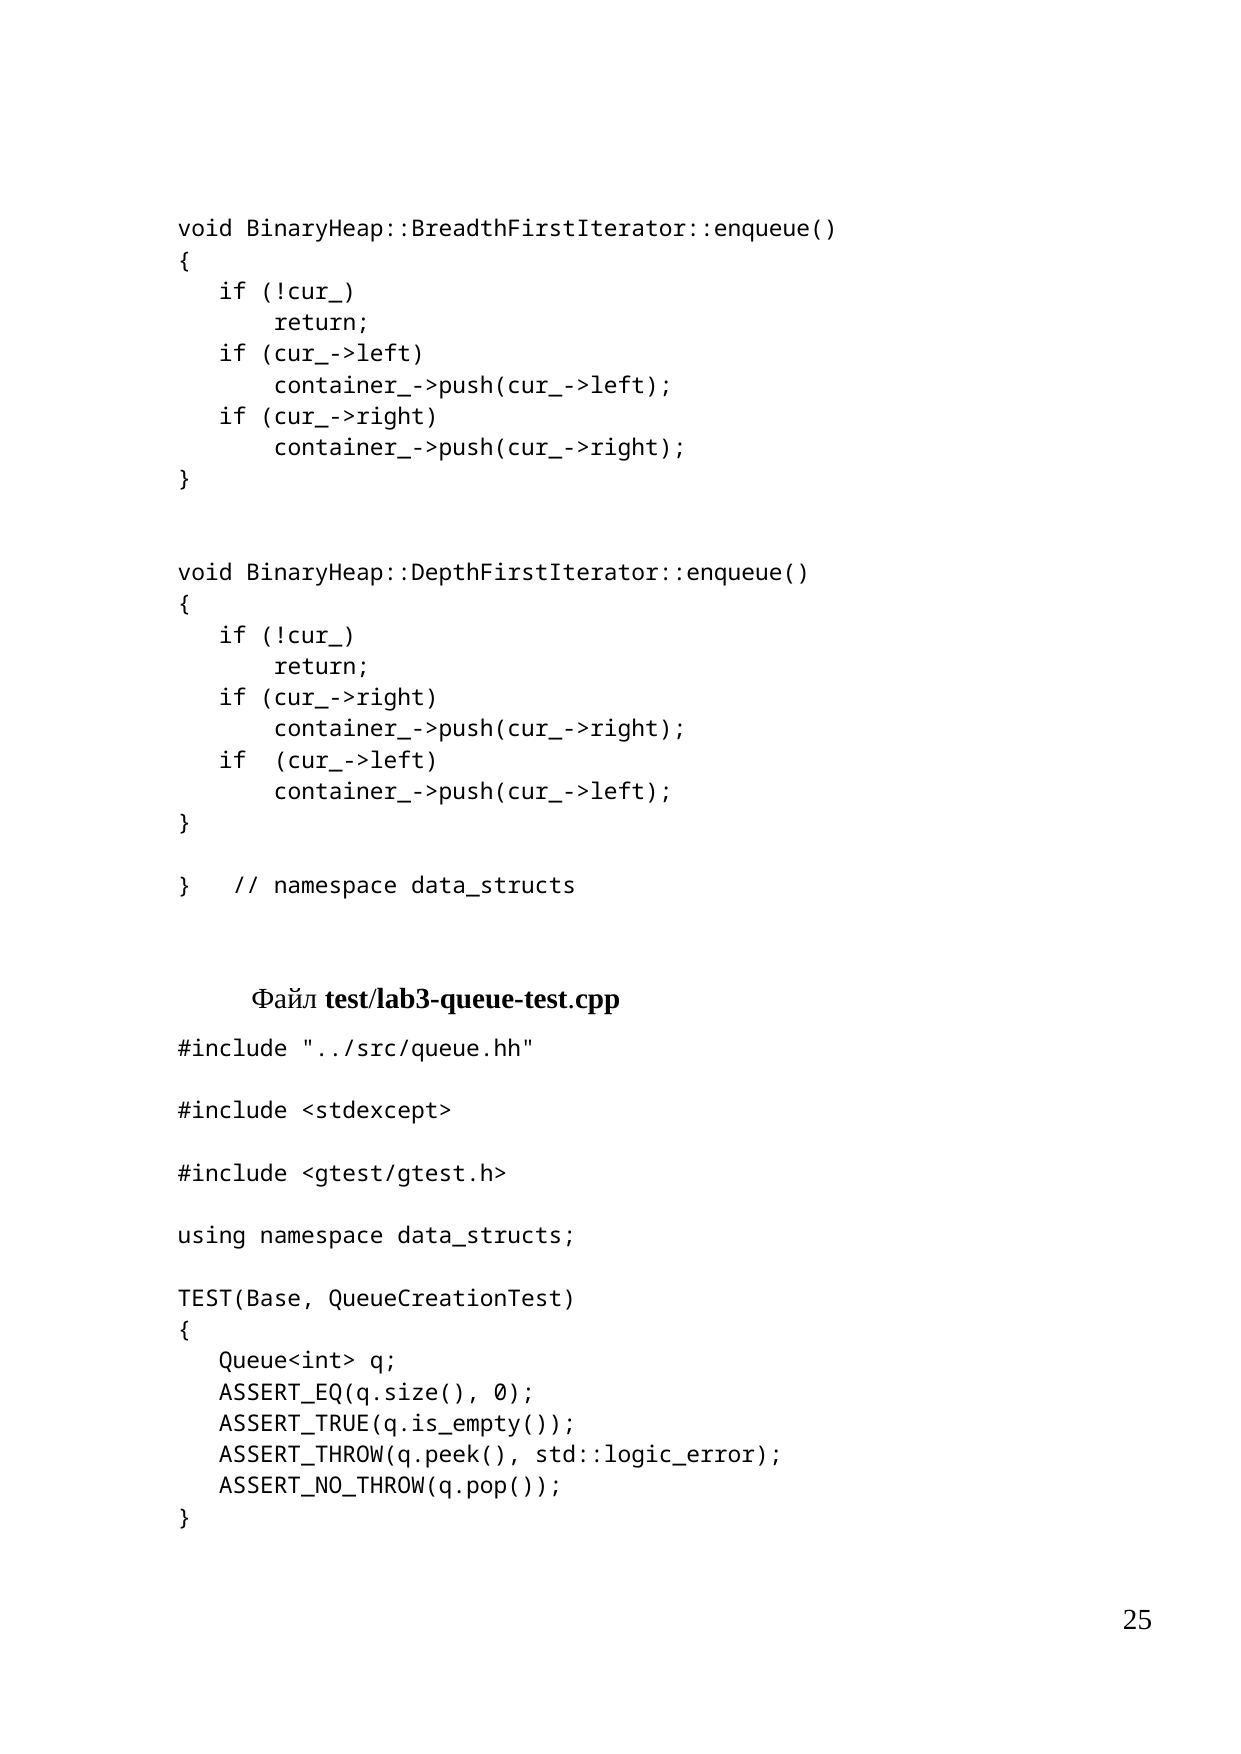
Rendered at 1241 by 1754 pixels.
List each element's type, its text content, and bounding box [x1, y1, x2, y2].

text void BinaryHeap::BreadthFirstIterator::enqueue() { if (!cur_) return; if (cur_->left) container_->push(cur_->left); if (cur_->right) container_->push(cur_->right); } void BinaryHeap::DepthFirstIterator::enqueue() { if (!cur_) return; if (cur_->right) container_->push(cur_->right); if (cur_->left) container_->push(cur_->left); } } // namespace data_structs [177, 181, 1152, 931]
text Файл test/lab3-queue-test.cpp [177, 981, 1152, 1015]
text #include "../src/queue.hh" #include <stdexcept> #include <gtest/gtest.h> using namespace data_structs; TEST(Base, QueueCreationTest) { Queue<int> q; ASSERT_EQ(q.size(), 0); ASSERT_TRUE(q.is_empty()); ASSERT_THROW(q.peek(), std::logic_error); ASSERT_NO_THROW(q.pop()); } [177, 1032, 1152, 1563]
